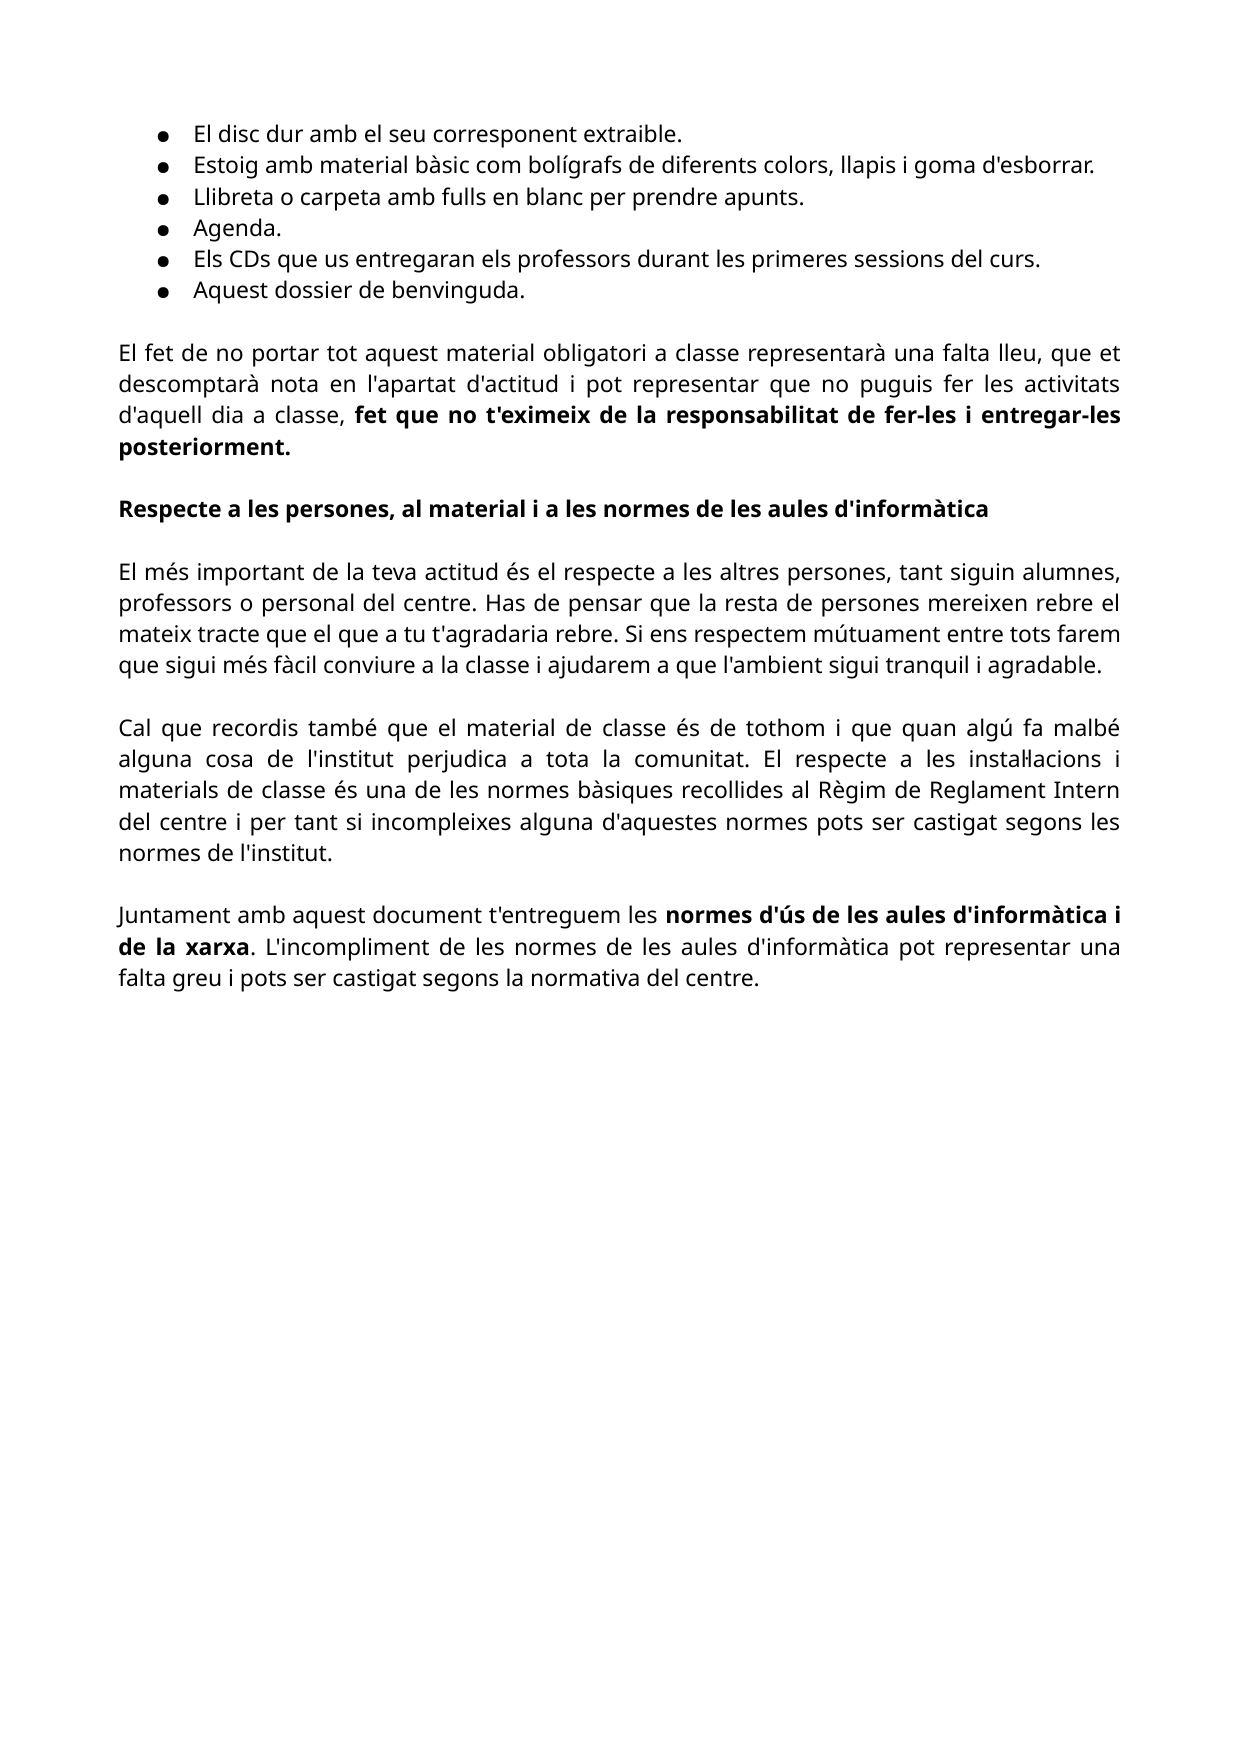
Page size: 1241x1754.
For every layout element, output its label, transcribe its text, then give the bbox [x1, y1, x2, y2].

list Llibreta o carpeta amb fulls en blanc per prendre apunts. [156, 181, 1122, 212]
text El fet de no portar tot aquest material obligatori a classe representarà una falta lleu, que et descomptarà nota en l'apartat d'actitud i pot representar que no puguis fer les activitats d'aquell dia a classe, fet que no t'eximeix de la responsabilitat de fer-les i entregar-les posteriorment. [118, 337, 1122, 462]
list Estoig amb material bàsic com bolígrafs de diferents colors, llapis i goma d'esborrar. [156, 149, 1122, 181]
text Juntament amb aquest document t'entreguem les normes d'ús de les aules d'informàtica i de la xarxa. L'incompliment de les normes de les aules d'informàtica pot representar una falta greu i pots ser castigat segons la normativa del centre. [118, 899, 1122, 993]
list Els CDs que us entregaran els professors durant les primeres sessions del curs. [156, 243, 1122, 274]
text Cal que recordis també que el material de classe és de tothom i que quan algú fa malbé alguna cosa de l'institut perjudica a tota la comunitat. El respecte a les instal·lacions i materials de classe és una de les normes bàsiques recollides al Règim de Reglament Intern del centre i per tant si incompleixes alguna d'aquestes normes pots ser castigat segons les normes de l'institut. [118, 712, 1122, 868]
list El disc dur amb el seu corresponent extraible. [156, 118, 1122, 149]
text Respecte a les persones, al material i a les normes de les aules d'informàtica [118, 493, 1122, 524]
list Agenda. [156, 212, 1122, 243]
text El més important de la teva actitud és el respecte a les altres persones, tant siguin alumnes, professors o personal del centre. Has de pensar que la resta de persones mereixen rebre el mateix tracte que el que a tu t'agradaria rebre. Si ens respectem mútuament entre tots farem que sigui més fàcil conviure a la classe i ajudarem a que l'ambient sigui tranquil i agradable. [118, 556, 1122, 681]
list Aquest dossier de benvinguda. [156, 274, 1122, 306]
